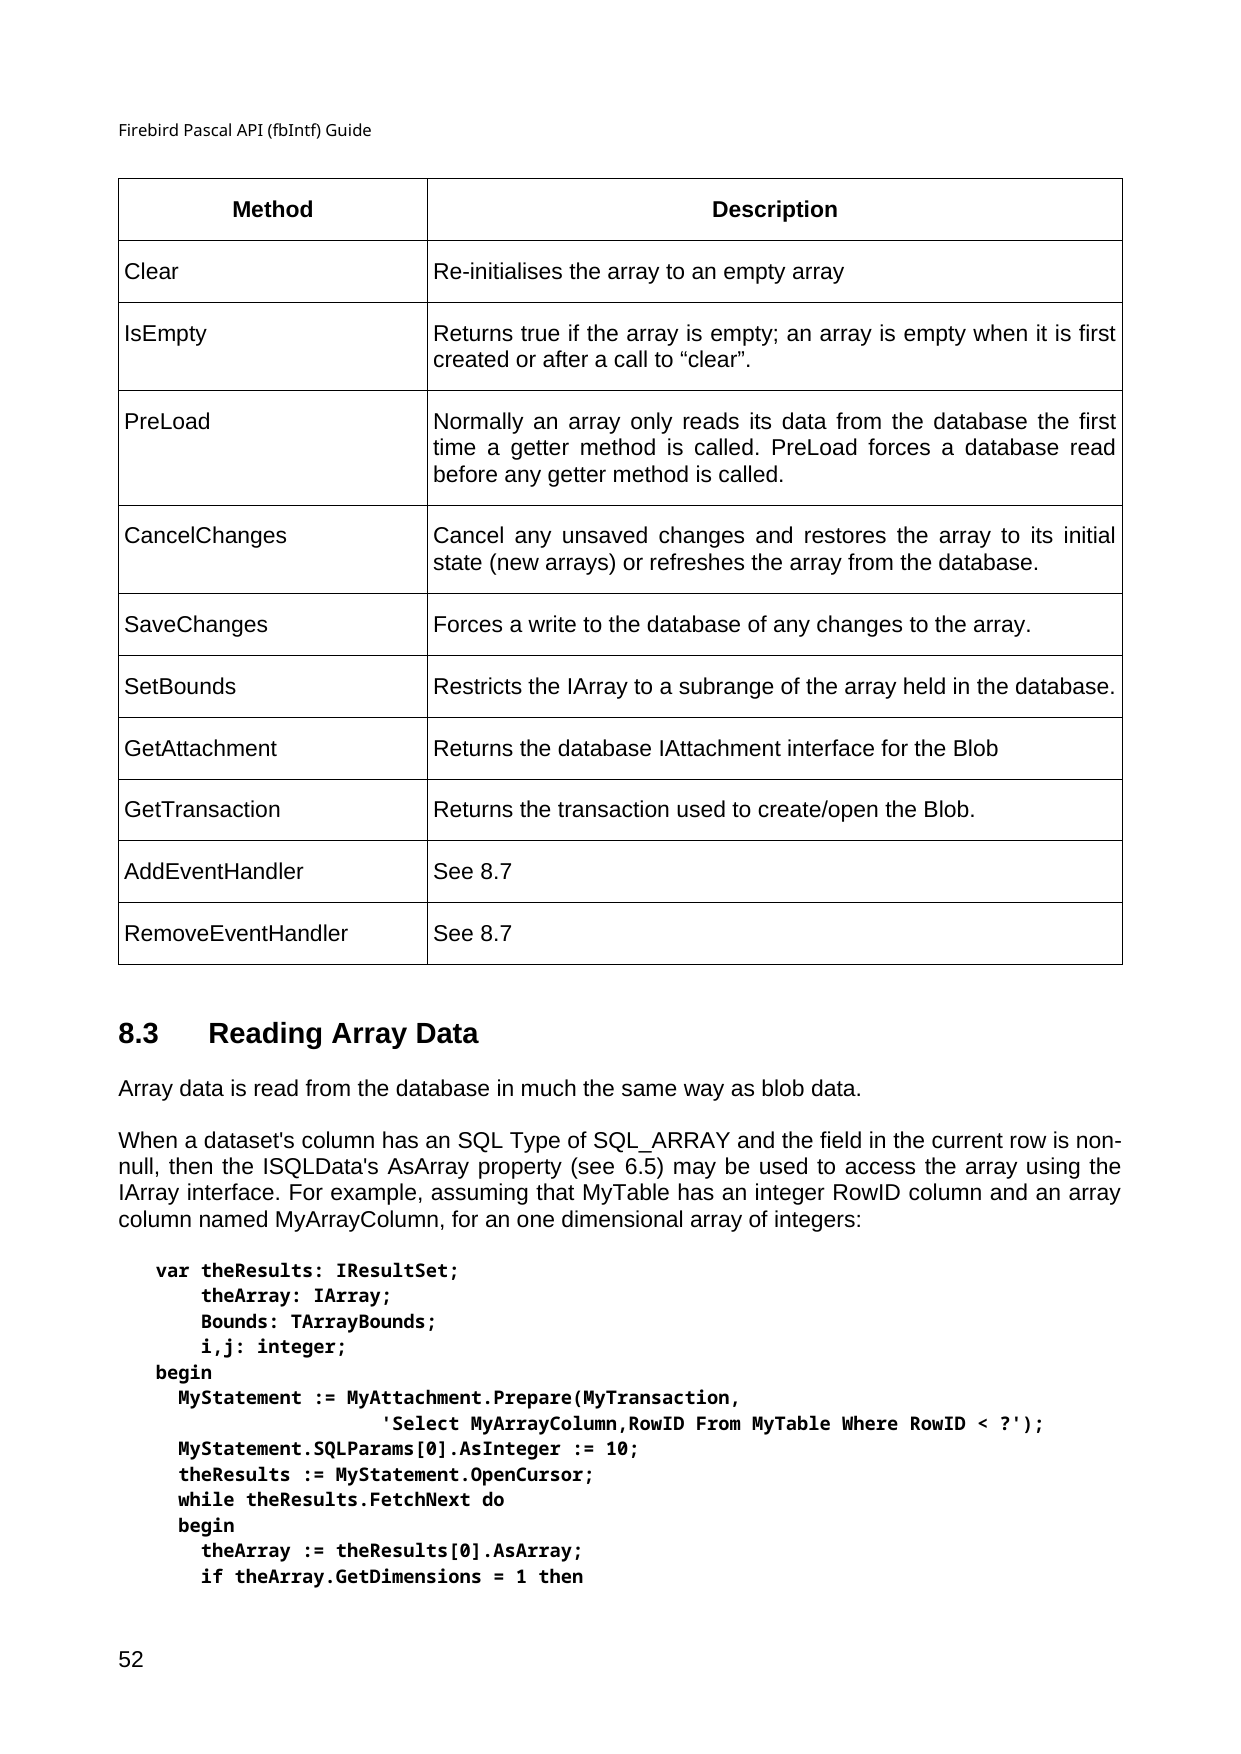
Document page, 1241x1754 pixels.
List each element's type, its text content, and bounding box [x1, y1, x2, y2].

text MyStatement := MyAttachment.Prepare(MyTransaction, [156, 1384, 1122, 1410]
text if theArray.GetDimensions = 1 then [156, 1563, 1122, 1589]
table_cell GetTransaction [119, 780, 427, 840]
table_cell GetAttachment [119, 718, 427, 778]
text theArray: IArray; [156, 1282, 1122, 1308]
text When a dataset's column has an SQL Type of SQL_ARRAY and the field in the current row is non-null, then the ISQLData's AsArray property (see 6.5) may be used to access the array using the IArray interface. For example, assuming that MyTable has an integer RowID column and an array column named MyArrayColumn, for an one dimensional array of integers: [118, 1127, 1122, 1232]
table_cell Cancel any unsaved changes and restores the array to its initial state (new arrays) or refreshes the array from the database. [428, 506, 1122, 593]
table_cell RemoveEventHandler [119, 903, 427, 964]
subtitle Reading Array Data [118, 1016, 1122, 1050]
text 'Select MyArrayColumn,RowID From MyTable Where RowID < ?'); [156, 1410, 1122, 1436]
table_cell Re-initialises the array to an empty array [428, 241, 1122, 302]
table_cell Returns the database IAttachment interface for the Blob [428, 718, 1122, 778]
text i,j: integer; [156, 1333, 1122, 1359]
table_cell Returns the transaction used to create/open the Blob. [428, 780, 1122, 840]
table_cell CancelChanges [119, 506, 427, 593]
text theArray := theResults[0].AsArray; [156, 1538, 1122, 1563]
table_cell See 8.7 [428, 903, 1122, 964]
table_cell PreLoad [119, 391, 427, 505]
table_cell SetBounds [119, 656, 427, 717]
table_cell AddEventHandler [119, 841, 427, 902]
table_cell SaveChanges [119, 594, 427, 655]
text begin [156, 1512, 1122, 1538]
text Array data is read from the database in much the same way as blob data. [118, 1075, 1122, 1102]
text MyStatement.SQLParams[0].AsInteger := 10; [156, 1436, 1122, 1461]
table_cell Forces a write to the database of any changes to the array. [428, 594, 1122, 655]
table_cell Restricts the IArray to a subrange of the array held in the database. [428, 656, 1122, 717]
text while theResults.FetchNext do [156, 1487, 1122, 1512]
table_header Method [119, 179, 427, 240]
table_cell Returns true if the array is empty; an array is empty when it is first created or after a call to “clear”. [428, 303, 1122, 390]
text theResults := MyStatement.OpenCursor; [156, 1461, 1122, 1487]
text Bounds: TArrayBounds; [156, 1308, 1122, 1333]
text var theResults: IResultSet; [156, 1257, 1122, 1282]
text begin [156, 1359, 1122, 1384]
table_cell Normally an array only reads its data from the database the first time a getter method is called. PreLoad forces a database read before any getter method is called. [428, 391, 1122, 505]
table_cell See 8.7 [428, 841, 1122, 902]
table_cell IsEmpty [119, 303, 427, 390]
table_header Description [428, 179, 1122, 240]
table_cell Clear [119, 241, 427, 302]
